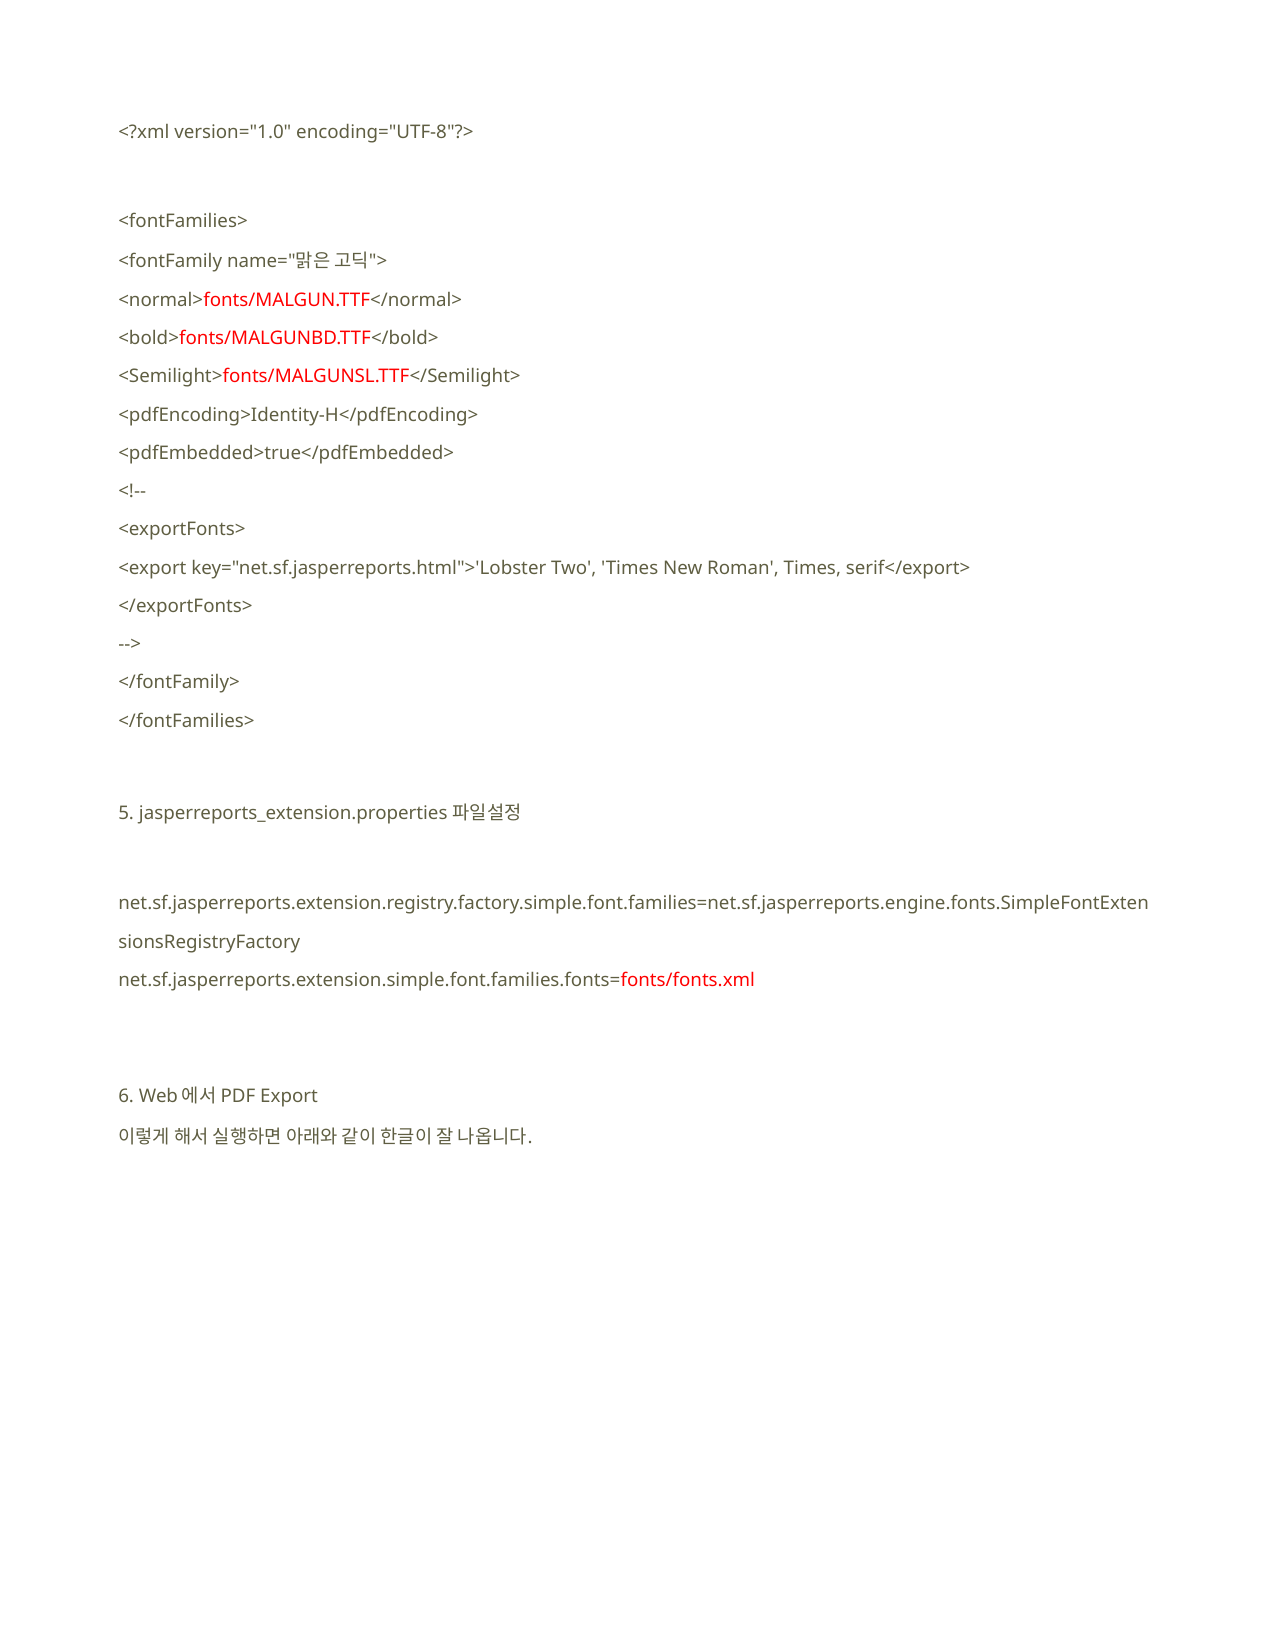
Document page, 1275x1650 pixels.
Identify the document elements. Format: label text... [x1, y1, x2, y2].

text <export key="net.sf.jasperreports.html">'Lobster Two', 'Times New Roman', Times, serif</export> [118, 554, 1157, 579]
text <pdfEncoding>Identity-H</pdfEncoding> [118, 401, 1157, 427]
text <bold>fonts/MALGUNBD.TTF</bold> [118, 324, 1157, 350]
text <exportFonts> [118, 516, 1157, 541]
text </exportFonts> [118, 592, 1157, 618]
text net.sf.jasperreports.extension.simple.font.families.fonts=fonts/fonts.xml [118, 966, 1157, 992]
text <fontFamilies> [118, 207, 1157, 233]
text <normal>fonts/MALGUN.TTF</normal> [118, 286, 1157, 312]
text <fontFamily name="맑은 고딕"> [118, 246, 1157, 273]
text 6. Web에서 PDF Export [118, 1081, 1157, 1108]
text <Semilight>fonts/MALGUNSL.TTF</Semilight> [118, 363, 1157, 388]
text </fontFamilies> [118, 707, 1157, 732]
text <!-- [118, 477, 1157, 503]
text </fontFamily> [118, 669, 1157, 694]
text <pdfEmbedded>true</pdfEmbedded> [118, 439, 1157, 465]
text 이렇게 해서 실행하면 아래와 같이 한글이 잘 나옵니다. [118, 1122, 1157, 1149]
text <?xml version="1.0" encoding="UTF-8"?> [118, 118, 1157, 144]
text 5. jasperreports_extension.properties 파일설정 [118, 798, 1157, 825]
text --> [118, 630, 1157, 656]
text net.sf.jasperreports.extension.registry.factory.simple.font.families=net.sf.jasperreports.engine.fonts.SimpleFontExtensionsRegistryFactory [118, 890, 1157, 953]
